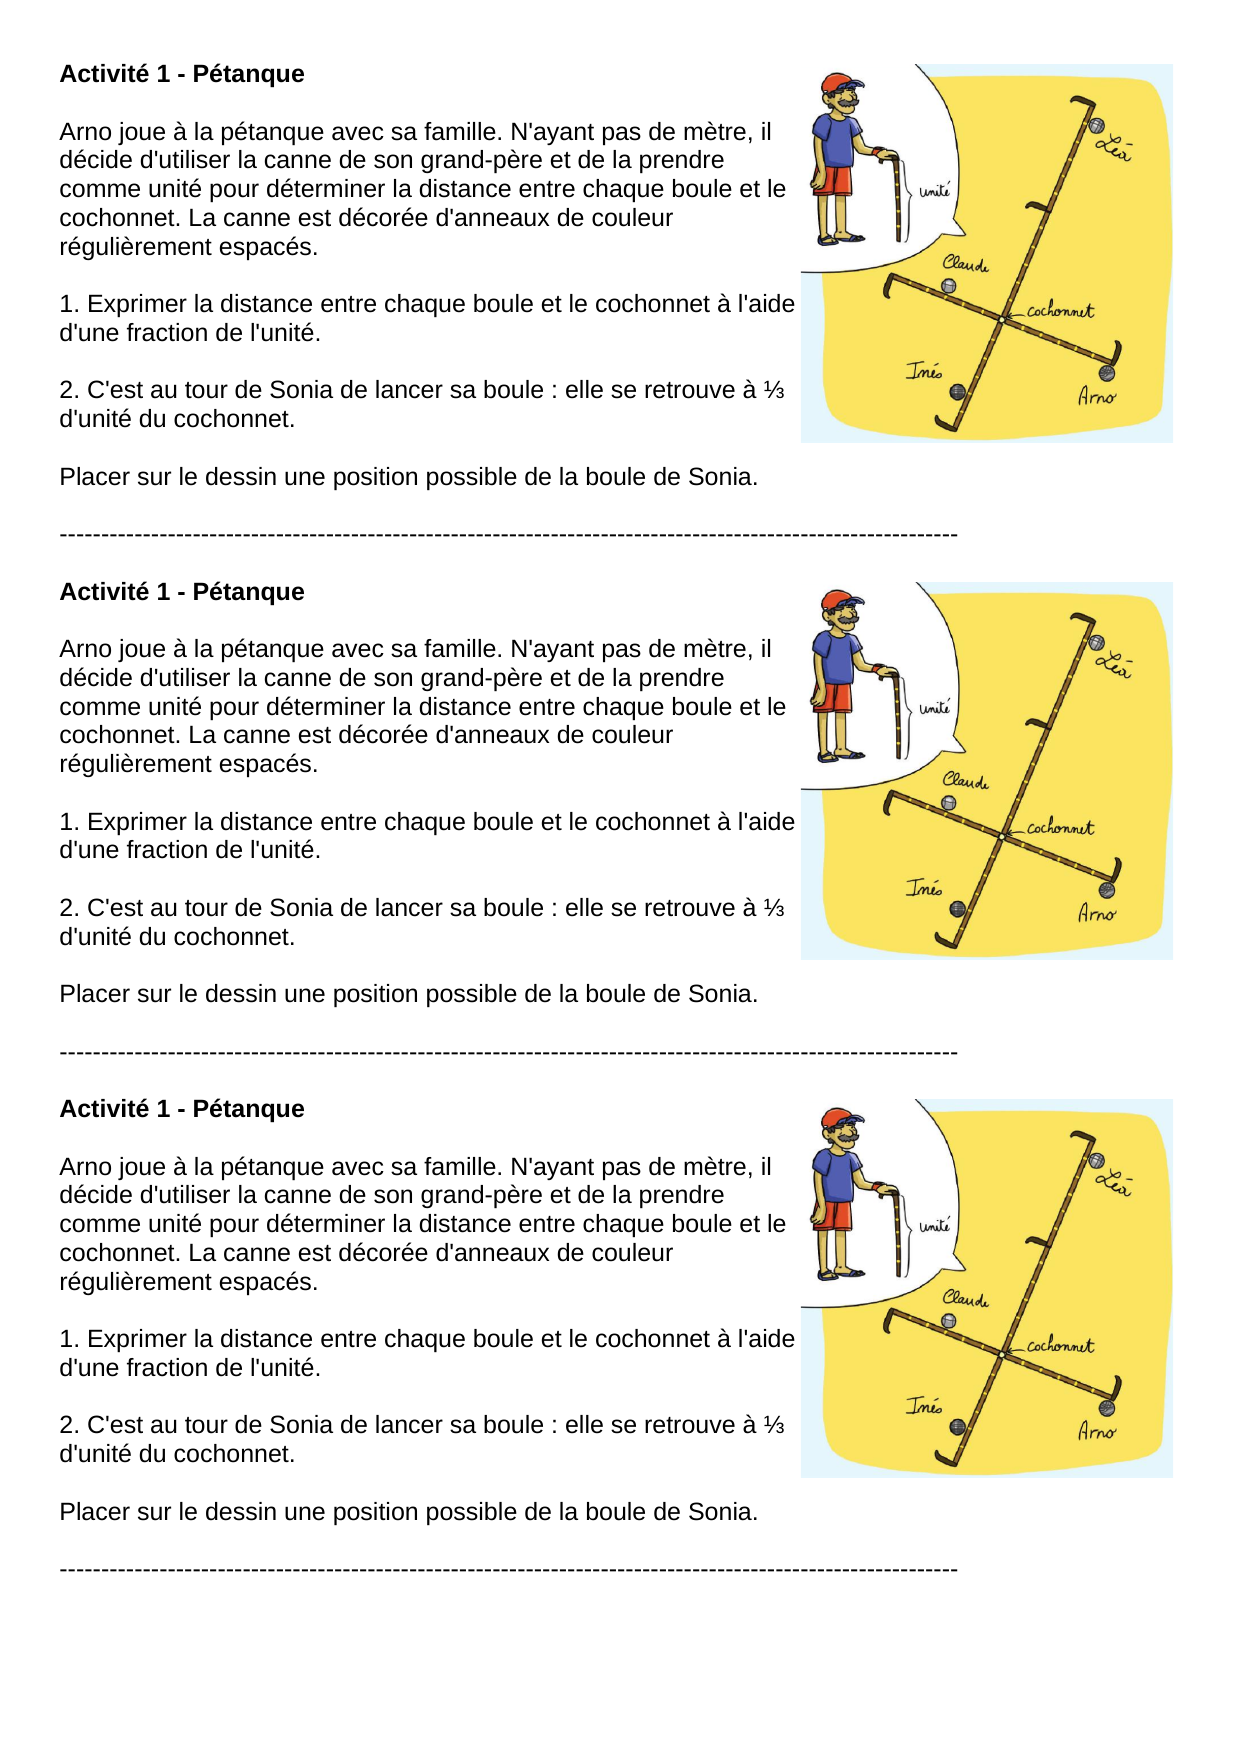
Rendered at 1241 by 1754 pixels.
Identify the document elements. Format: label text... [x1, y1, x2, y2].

picture [800, 582, 1174, 960]
picture [800, 1099, 1174, 1478]
text ------------------------------------------------------------------------------------------------------------ [59, 519, 1181, 548]
picture [800, 64, 1174, 443]
text Activité 1 - Pétanque [59, 1094, 1181, 1123]
text ------------------------------------------------------------------------------------------------------------ [59, 1554, 1181, 1583]
text Arno joue à la pétanque avec sa famille. N'ayant pas de mètre, il décide d'utiliser la canne de son grand-père et de la prendre comme unité pour déterminer la distance entre chaque boule et le cochonnet. La canne est décorée d'anneaux de couleur régulièrement espacés. 1. Exprimer la distance entre chaque boule et le cochonnet à l'aide d'une fraction de l'unité. 2. C'est au tour de Sonia de lancer sa boule : elle se retrouve à ⅓ d'unité du cochonnet. Placer sur le dessin une position possible de la boule de Sonia. [59, 117, 1181, 490]
text Arno joue à la pétanque avec sa famille. N'ayant pas de mètre, il décide d'utiliser la canne de son grand-père et de la prendre comme unité pour déterminer la distance entre chaque boule et le cochonnet. La canne est décorée d'anneaux de couleur régulièrement espacés. 1. Exprimer la distance entre chaque boule et le cochonnet à l'aide d'une fraction de l'unité. 2. C'est au tour de Sonia de lancer sa boule : elle se retrouve à ⅓ d'unité du cochonnet. Placer sur le dessin une position possible de la boule de Sonia. [59, 634, 1181, 1008]
text Arno joue à la pétanque avec sa famille. N'ayant pas de mètre, il décide d'utiliser la canne de son grand-père et de la prendre comme unité pour déterminer la distance entre chaque boule et le cochonnet. La canne est décorée d'anneaux de couleur régulièrement espacés. 1. Exprimer la distance entre chaque boule et le cochonnet à l'aide d'une fraction de l'unité. 2. C'est au tour de Sonia de lancer sa boule : elle se retrouve à ⅓ d'unité du cochonnet. Placer sur le dessin une position possible de la boule de Sonia. [59, 1152, 1181, 1525]
text Activité 1 - Pétanque [59, 577, 1181, 605]
text ------------------------------------------------------------------------------------------------------------ [59, 1037, 1181, 1065]
text Activité 1 - Pétanque [59, 59, 1181, 88]
